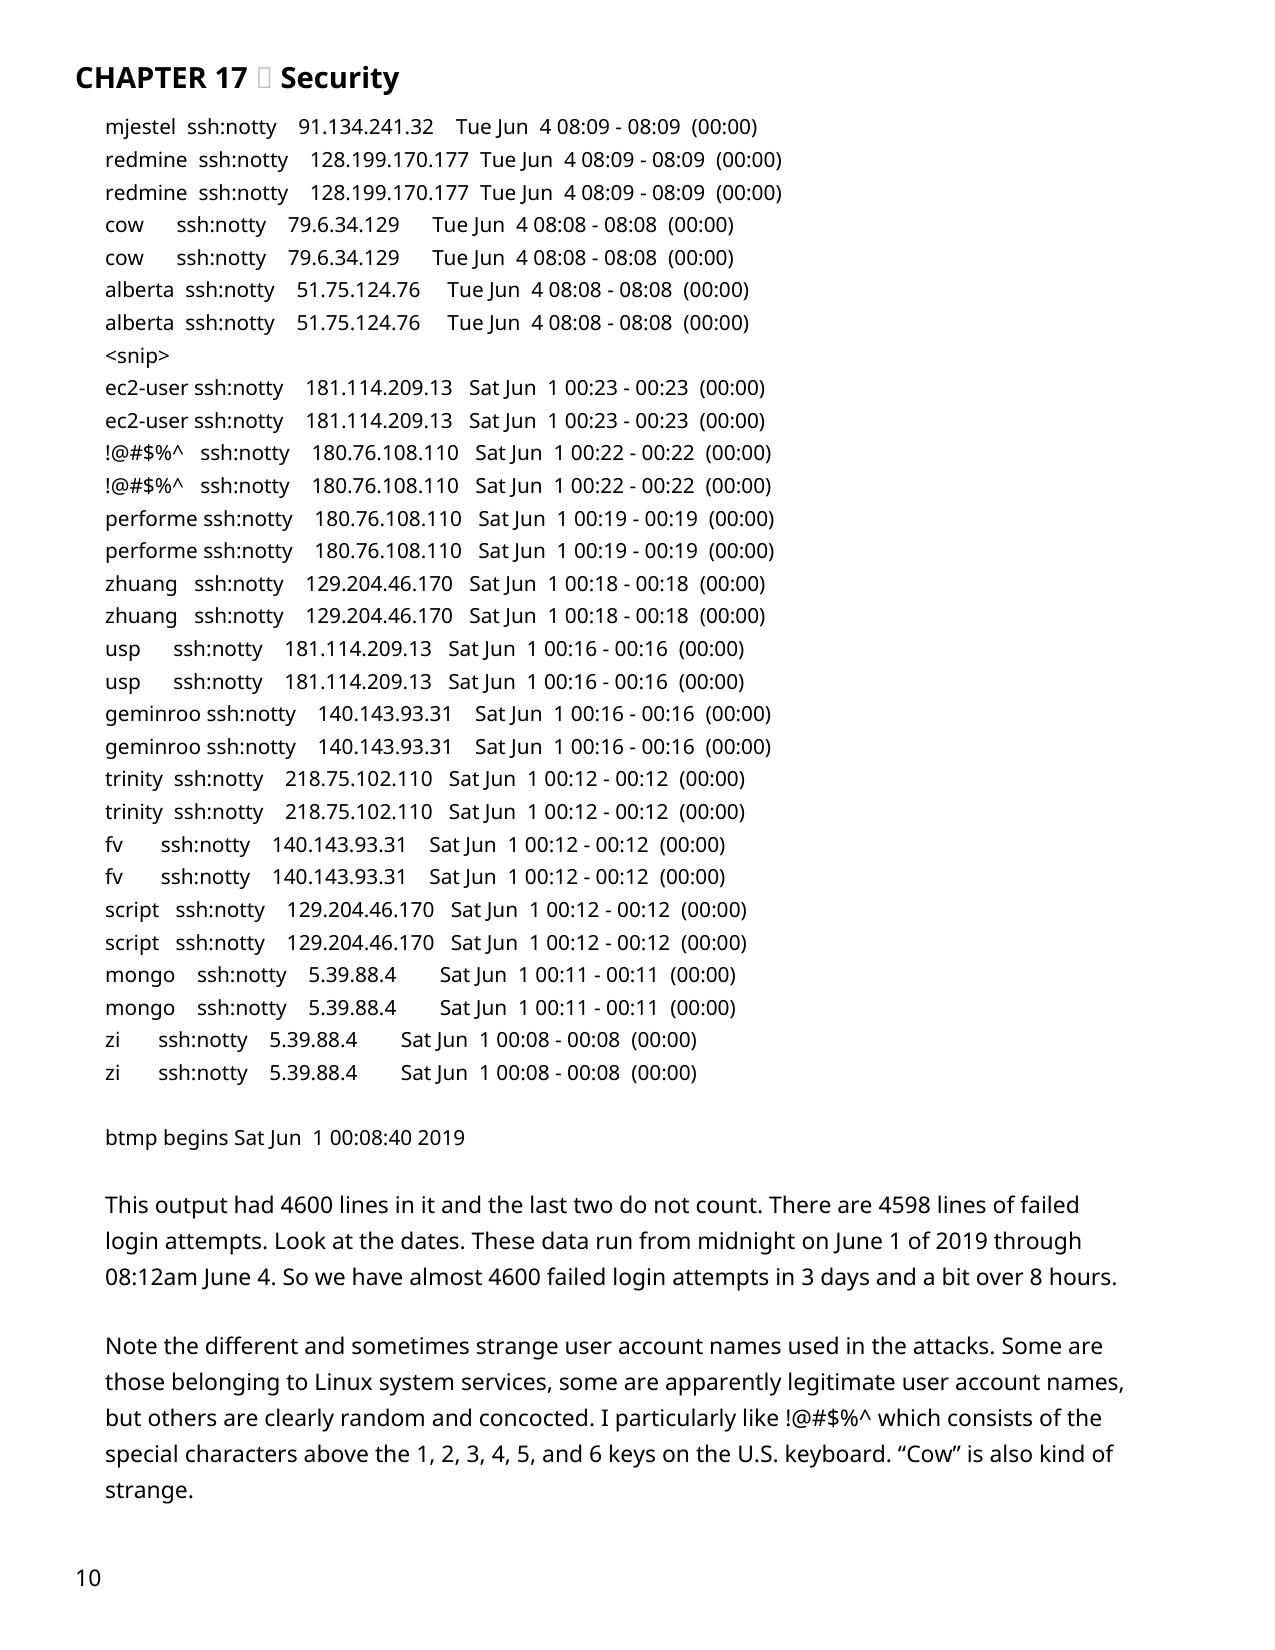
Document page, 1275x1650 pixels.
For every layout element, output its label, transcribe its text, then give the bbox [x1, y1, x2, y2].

text trinity ssh:notty 218.75.102.110 Sat Jun 1 00:12 - 00:12 (00:00) [105, 764, 1132, 793]
text zhuang ssh:notty 129.204.46.170 Sat Jun 1 00:18 - 00:18 (00:00) [105, 569, 1132, 597]
text cow ssh:notty 79.6.34.129 Tue Jun 4 08:08 - 08:08 (00:00) [105, 210, 1132, 239]
text fv ssh:notty 140.143.93.31 Sat Jun 1 00:12 - 00:12 (00:00) [105, 830, 1132, 858]
text alberta ssh:notty 51.75.124.76 Tue Jun 4 08:08 - 08:08 (00:00) [105, 308, 1132, 337]
text redmine ssh:notty 128.199.170.177 Tue Jun 4 08:09 - 08:09 (00:00) [105, 178, 1132, 206]
text !@#$%^ ssh:notty 180.76.108.110 Sat Jun 1 00:22 - 00:22 (00:00) [105, 471, 1132, 499]
text usp ssh:notty 181.114.209.13 Sat Jun 1 00:16 - 00:16 (00:00) [105, 667, 1132, 695]
text btmp begins Sat Jun 1 00:08:40 2019 [105, 1123, 1132, 1152]
text fv ssh:notty 140.143.93.31 Sat Jun 1 00:12 - 00:12 (00:00) [105, 862, 1132, 891]
text mjestel ssh:notty 91.134.241.32 Tue Jun 4 08:09 - 08:09 (00:00) [105, 112, 1132, 141]
text cow ssh:notty 79.6.34.129 Tue Jun 4 08:08 - 08:08 (00:00) [105, 243, 1132, 271]
text This output had 4600 lines in it and the last two do not count. There are 4598 lines of failed login attempts. Look at the dates. These data run from midnight on June 1 of 2019 through 08:12am June 4. So we have almost 4600 failed login attempts in 3 days and a bit over 8 hours. [105, 1189, 1132, 1292]
text script ssh:notty 129.204.46.170 Sat Jun 1 00:12 - 00:12 (00:00) [105, 895, 1132, 923]
text geminroo ssh:notty 140.143.93.31 Sat Jun 1 00:16 - 00:16 (00:00) [105, 699, 1132, 728]
text zi ssh:notty 5.39.88.4 Sat Jun 1 00:08 - 00:08 (00:00) [105, 1025, 1132, 1054]
text ec2-user ssh:notty 181.114.209.13 Sat Jun 1 00:23 - 00:23 (00:00) [105, 373, 1132, 402]
text <snip> [105, 341, 1132, 369]
text usp ssh:notty 181.114.209.13 Sat Jun 1 00:16 - 00:16 (00:00) [105, 634, 1132, 663]
text performe ssh:notty 180.76.108.110 Sat Jun 1 00:19 - 00:19 (00:00) [105, 536, 1132, 565]
text alberta ssh:notty 51.75.124.76 Tue Jun 4 08:08 - 08:08 (00:00) [105, 276, 1132, 304]
text mongo ssh:notty 5.39.88.4 Sat Jun 1 00:11 - 00:11 (00:00) [105, 960, 1132, 989]
text zhuang ssh:notty 129.204.46.170 Sat Jun 1 00:18 - 00:18 (00:00) [105, 602, 1132, 630]
text ec2-user ssh:notty 181.114.209.13 Sat Jun 1 00:23 - 00:23 (00:00) [105, 406, 1132, 434]
text Note the different and sometimes strange user account names used in the attacks. Some are those belonging to Linux system services, some are apparently legitimate user account names, but others are clearly random and concocted. I particularly like !@#$%^ which consists of the special characters above the 1, 2, 3, 4, 5, and 6 keys on the U.S. keyboard. “Cow” is also kind of strange. [105, 1330, 1132, 1505]
text mongo ssh:notty 5.39.88.4 Sat Jun 1 00:11 - 00:11 (00:00) [105, 993, 1132, 1021]
text zi ssh:notty 5.39.88.4 Sat Jun 1 00:08 - 00:08 (00:00) [105, 1058, 1132, 1086]
text trinity ssh:notty 218.75.102.110 Sat Jun 1 00:12 - 00:12 (00:00) [105, 797, 1132, 826]
text !@#$%^ ssh:notty 180.76.108.110 Sat Jun 1 00:22 - 00:22 (00:00) [105, 438, 1132, 467]
text geminroo ssh:notty 140.143.93.31 Sat Jun 1 00:16 - 00:16 (00:00) [105, 732, 1132, 760]
text performe ssh:notty 180.76.108.110 Sat Jun 1 00:19 - 00:19 (00:00) [105, 504, 1132, 532]
text script ssh:notty 129.204.46.170 Sat Jun 1 00:12 - 00:12 (00:00) [105, 928, 1132, 956]
text redmine ssh:notty 128.199.170.177 Tue Jun 4 08:09 - 08:09 (00:00) [105, 145, 1132, 173]
